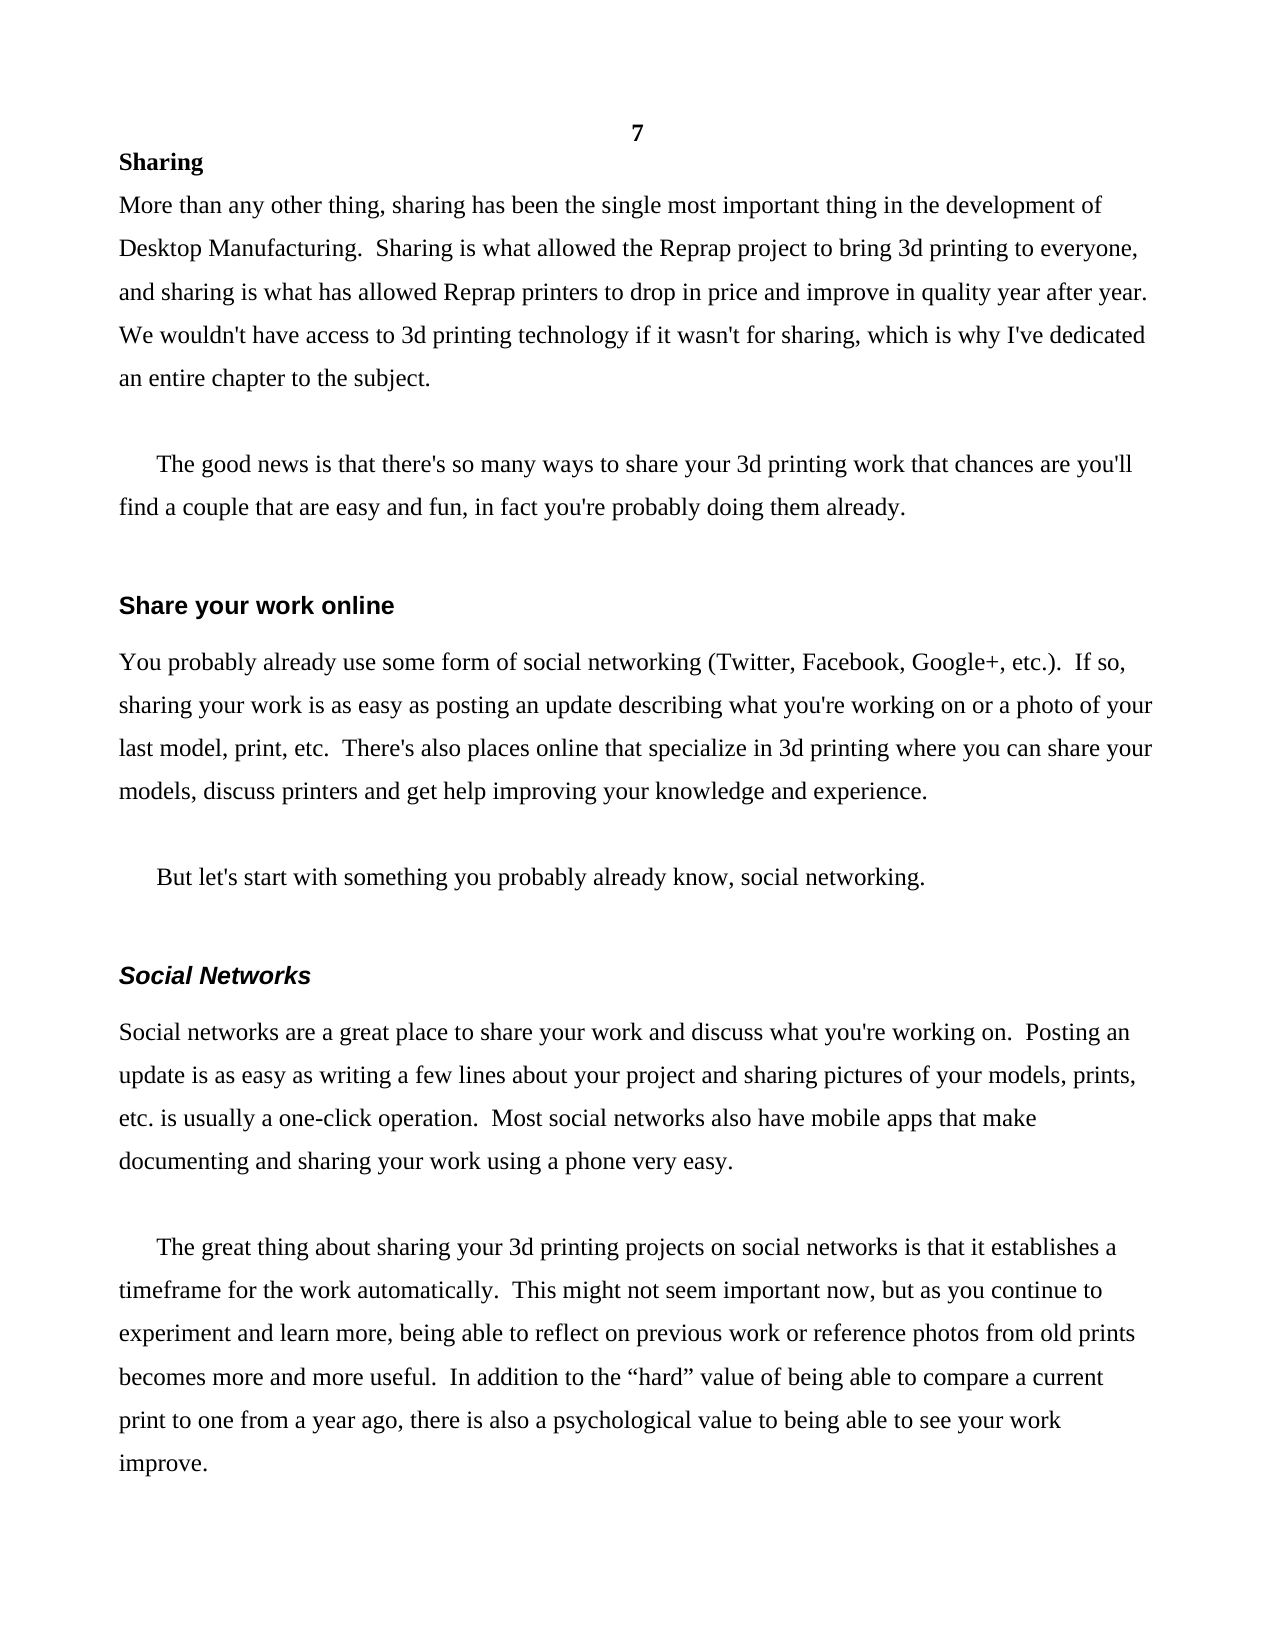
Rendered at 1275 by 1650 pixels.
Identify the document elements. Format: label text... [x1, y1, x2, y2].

text But let's start with something you probably already know, social networking. [118, 862, 1156, 891]
text Social Networks [118, 961, 1156, 990]
text The great thing about sharing your 3d printing projects on social networks is that it establishes a timeframe for the work automatically. This might not seem important now, but as you continue to experiment and learn more, being able to reflect on previous work or reference photos from old prints becomes more and more useful. In addition to the “hard” value of being able to compare a current print to one from a year ago, there is also a psychological value to being able to see your work improve. [118, 1232, 1156, 1477]
text Share your work online [118, 591, 1156, 620]
text More than any other thing, sharing has been the single most important thing in the development of Desktop Manufacturing. Sharing is what allowed the Reprap project to bring 3d printing to everyone, and sharing is what has allowed Reprap printers to drop in price and improve in quality year after year. We wouldn't have access to 3d printing technology if it wasn't for sharing, which is why I've dedicated an entire chapter to the subject. [118, 190, 1156, 392]
text The good news is that there's so many ways to share your 3d printing work that chances are you'll find a couple that are easy and fun, in fact you're probably doing them already. [118, 449, 1156, 521]
text You probably already use some form of social networking (Twitter, Facebook, Google+, etc.). If so, sharing your work is as easy as posting an update describing what you're working on or a photo of your last model, print, etc. There's also places online that specialize in 3d printing where you can share your models, discuss printers and get help improving your knowledge and experience. [118, 647, 1156, 805]
text Social networks are a great place to share your work and discuss what you're working on. Posting an update is as easy as writing a few lines about your project and sharing pictures of your models, prints, etc. is usually a one-click operation. Most social networks also have mobile apps that make documenting and sharing your work using a phone very easy. [118, 1017, 1156, 1175]
text 7 [118, 118, 1156, 147]
title Sharing [118, 147, 1156, 176]
